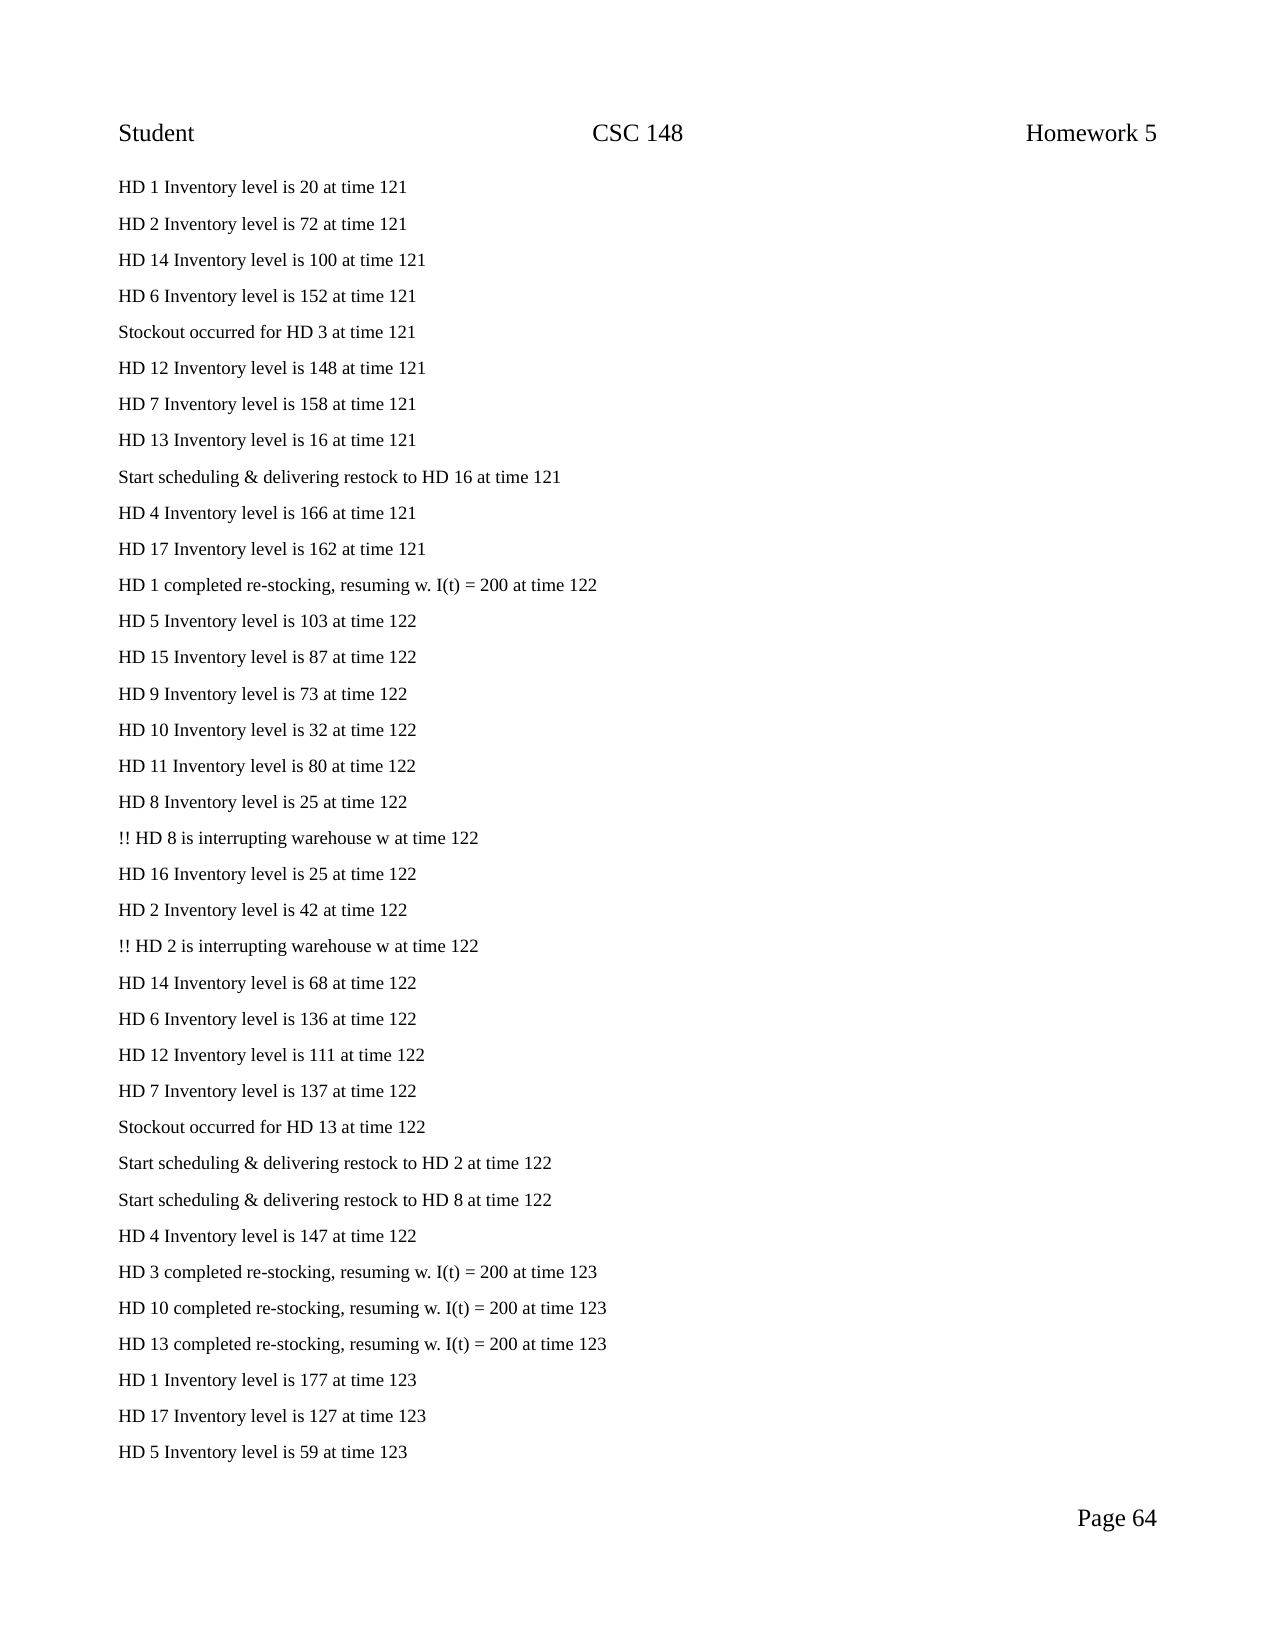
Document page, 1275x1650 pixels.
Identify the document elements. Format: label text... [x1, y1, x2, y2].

text HD 5 Inventory level is 103 at time 122 [118, 610, 1157, 632]
text HD 11 Inventory level is 80 at time 122 [118, 755, 1157, 776]
text HD 6 Inventory level is 136 at time 122 [118, 1008, 1157, 1029]
text HD 7 Inventory level is 137 at time 122 [118, 1080, 1157, 1102]
text HD 7 Inventory level is 158 at time 121 [118, 393, 1157, 415]
text HD 3 completed re-stocking, resuming w. I(t) = 200 at time 123 [118, 1261, 1157, 1282]
text HD 2 Inventory level is 42 at time 122 [118, 899, 1157, 921]
text HD 9 Inventory level is 73 at time 122 [118, 682, 1157, 704]
text HD 12 Inventory level is 148 at time 121 [118, 357, 1157, 379]
text HD 1 Inventory level is 20 at time 121 [118, 176, 1157, 198]
text HD 8 Inventory level is 25 at time 122 [118, 791, 1157, 812]
text HD 4 Inventory level is 147 at time 122 [118, 1224, 1157, 1246]
text Stockout occurred for HD 3 at time 121 [118, 321, 1157, 342]
text HD 16 Inventory level is 25 at time 122 [118, 863, 1157, 885]
text HD 14 Inventory level is 68 at time 122 [118, 972, 1157, 993]
text HD 5 Inventory level is 59 at time 123 [118, 1441, 1157, 1463]
text HD 10 completed re-stocking, resuming w. I(t) = 200 at time 123 [118, 1297, 1157, 1318]
text HD 17 Inventory level is 162 at time 121 [118, 538, 1157, 559]
text Start scheduling & delivering restock to HD 8 at time 122 [118, 1188, 1157, 1210]
text HD 13 completed re-stocking, resuming w. I(t) = 200 at time 123 [118, 1333, 1157, 1354]
text HD 10 Inventory level is 32 at time 122 [118, 718, 1157, 740]
text HD 1 Inventory level is 177 at time 123 [118, 1369, 1157, 1391]
text HD 4 Inventory level is 166 at time 121 [118, 502, 1157, 523]
text HD 6 Inventory level is 152 at time 121 [118, 285, 1157, 306]
text HD 15 Inventory level is 87 at time 122 [118, 646, 1157, 668]
text HD 17 Inventory level is 127 at time 123 [118, 1405, 1157, 1427]
text !! HD 8 is interrupting warehouse w at time 122 [118, 827, 1157, 848]
text HD 1 completed re-stocking, resuming w. I(t) = 200 at time 122 [118, 574, 1157, 596]
text HD 12 Inventory level is 111 at time 122 [118, 1044, 1157, 1065]
text Stockout occurred for HD 13 at time 122 [118, 1116, 1157, 1138]
text Start scheduling & delivering restock to HD 16 at time 121 [118, 466, 1157, 487]
text HD 14 Inventory level is 100 at time 121 [118, 249, 1157, 270]
text HD 13 Inventory level is 16 at time 121 [118, 429, 1157, 451]
text !! HD 2 is interrupting warehouse w at time 122 [118, 935, 1157, 957]
text HD 2 Inventory level is 72 at time 121 [118, 212, 1157, 234]
text Start scheduling & delivering restock to HD 2 at time 122 [118, 1152, 1157, 1174]
